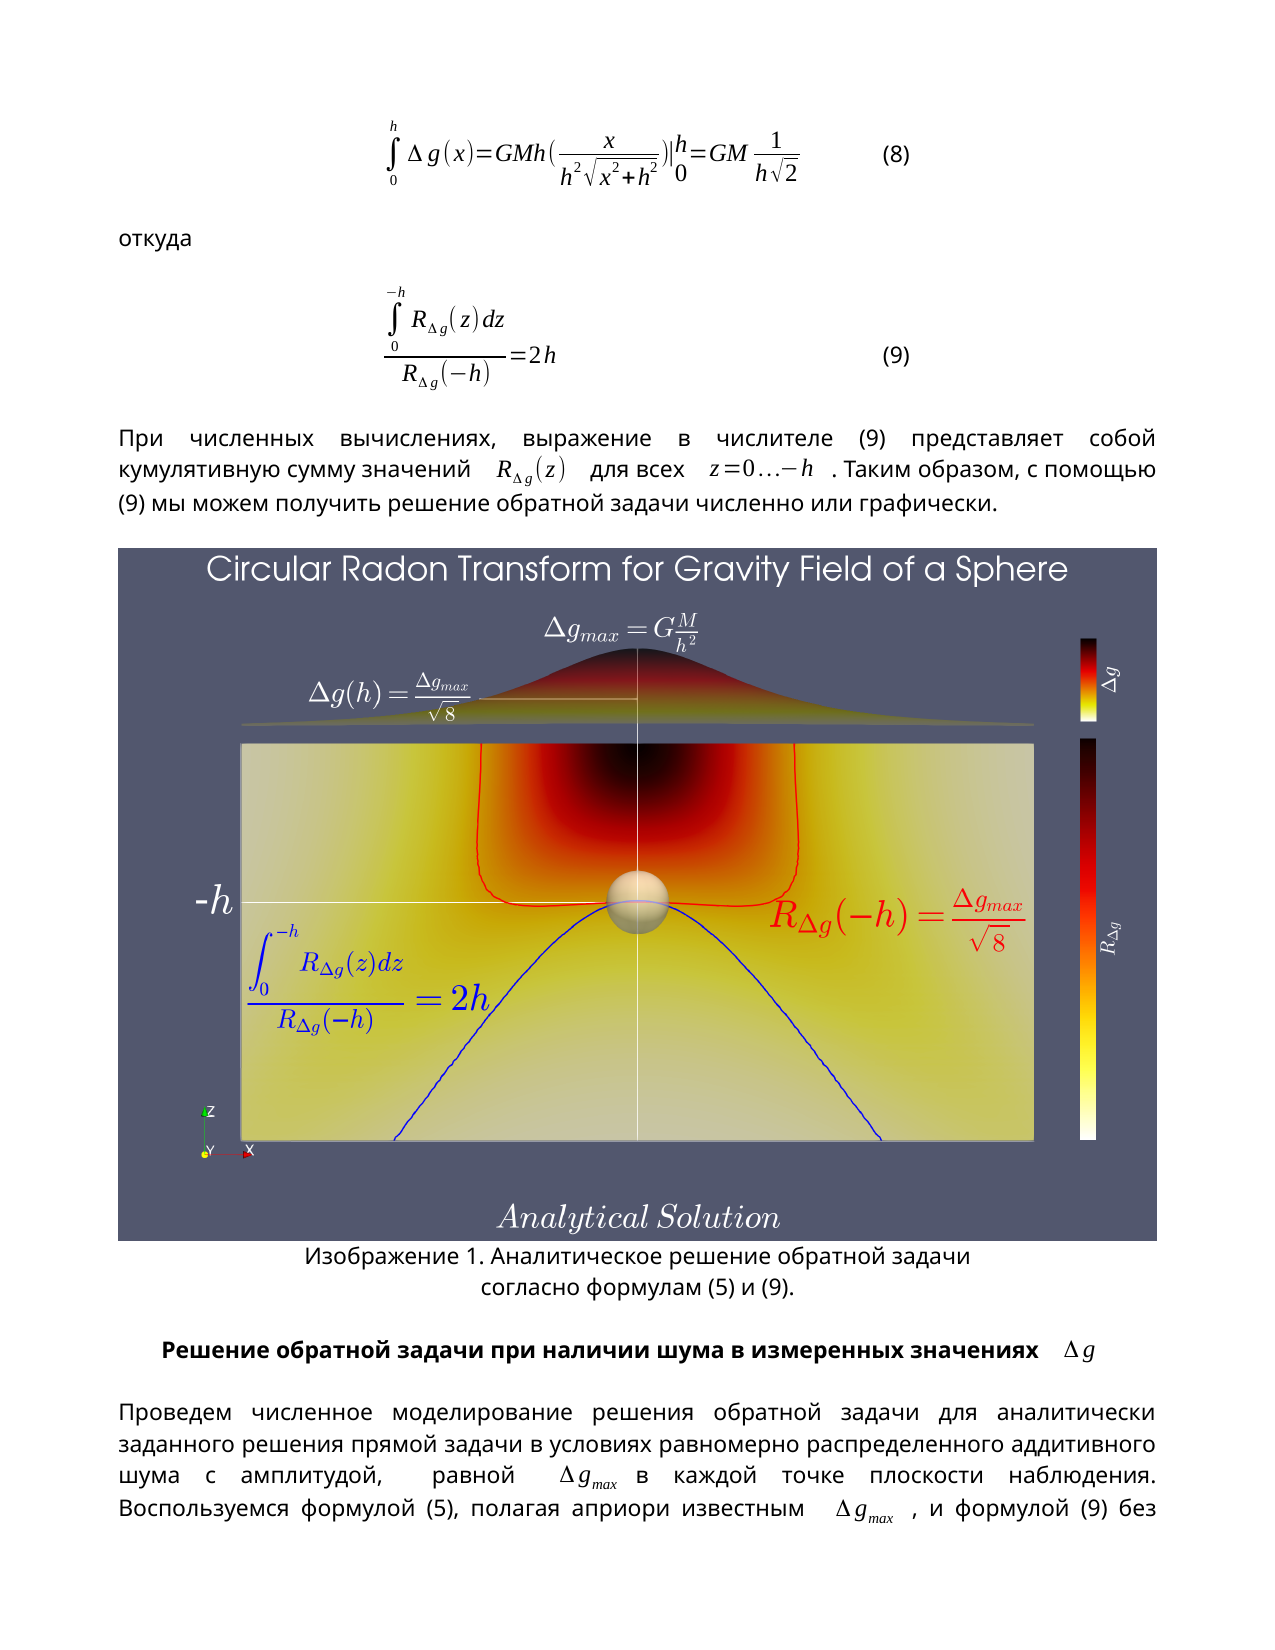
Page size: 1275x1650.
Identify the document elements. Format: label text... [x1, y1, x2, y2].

text Изображение 1. Аналитическое решение обратной задачи [118, 1241, 1157, 1271]
text (9) [118, 284, 1157, 390]
text При численных вычислениях, выражение в числителе (9) представляет собой кумулятивную сумму значений для всех . Таким образом, с помощью (9) мы можем получить решение обратной задачи численно или графически. [118, 422, 1157, 518]
text откуда [118, 222, 1157, 253]
text (8) [118, 118, 1157, 190]
text Проведем численное моделирование решения обратной задачи для аналитически заданного решения прямой задачи в условиях равномерно распределенного аддитивного шума с амплитудой, равной в каждой точке плоскости наблюдения. Воспользуемся формулой (5), полагая априори известным , и формулой (9) без [118, 1396, 1157, 1526]
text согласно формулам (5) и (9). [118, 1271, 1157, 1303]
text Решение обратной задачи при наличии шума в измеренных значениях [118, 1334, 1157, 1365]
picture [118, 548, 1157, 1241]
